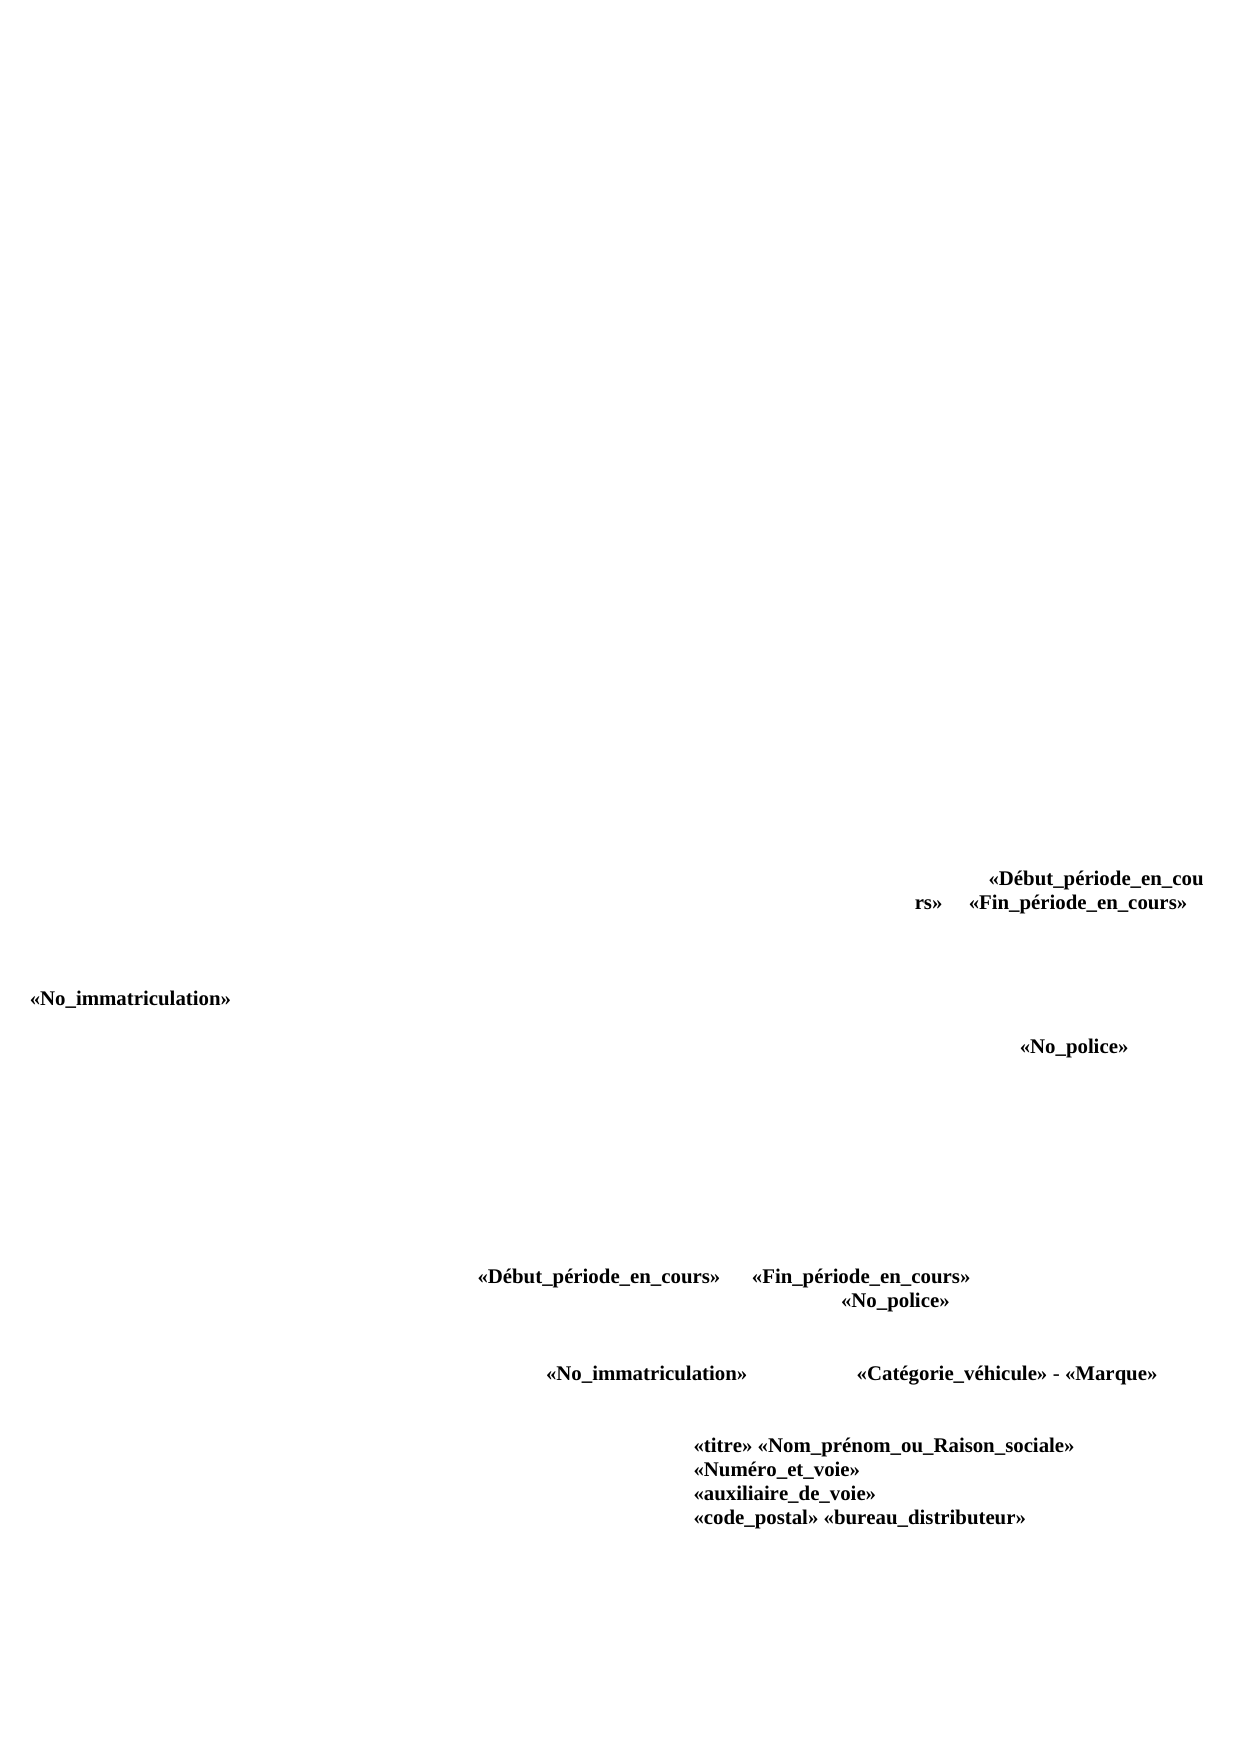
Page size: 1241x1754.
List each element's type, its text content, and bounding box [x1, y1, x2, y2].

text «Numéro_et_voie» [29, 1457, 1212, 1481]
text «Début_période_en_cours» «Fin_période_en_cours» [914, 866, 1212, 914]
text «auxiliaire_de_voie» [29, 1481, 1212, 1505]
text «titre» «Nom_prénom_ou_Raison_sociale» [29, 1433, 1212, 1457]
text «No_police» [29, 1288, 1212, 1312]
text «code_postal» «bureau_distributeur» [29, 1505, 1212, 1529]
text «No_immatriculation» [29, 962, 1212, 1010]
text «No_immatriculation» «Catégorie_véhicule» - «Marque» [29, 1361, 1212, 1385]
text «Début_période_en_cours» «Fin_période_en_cours» [103, 1264, 1212, 1288]
text «No_police» [29, 1034, 1212, 1058]
